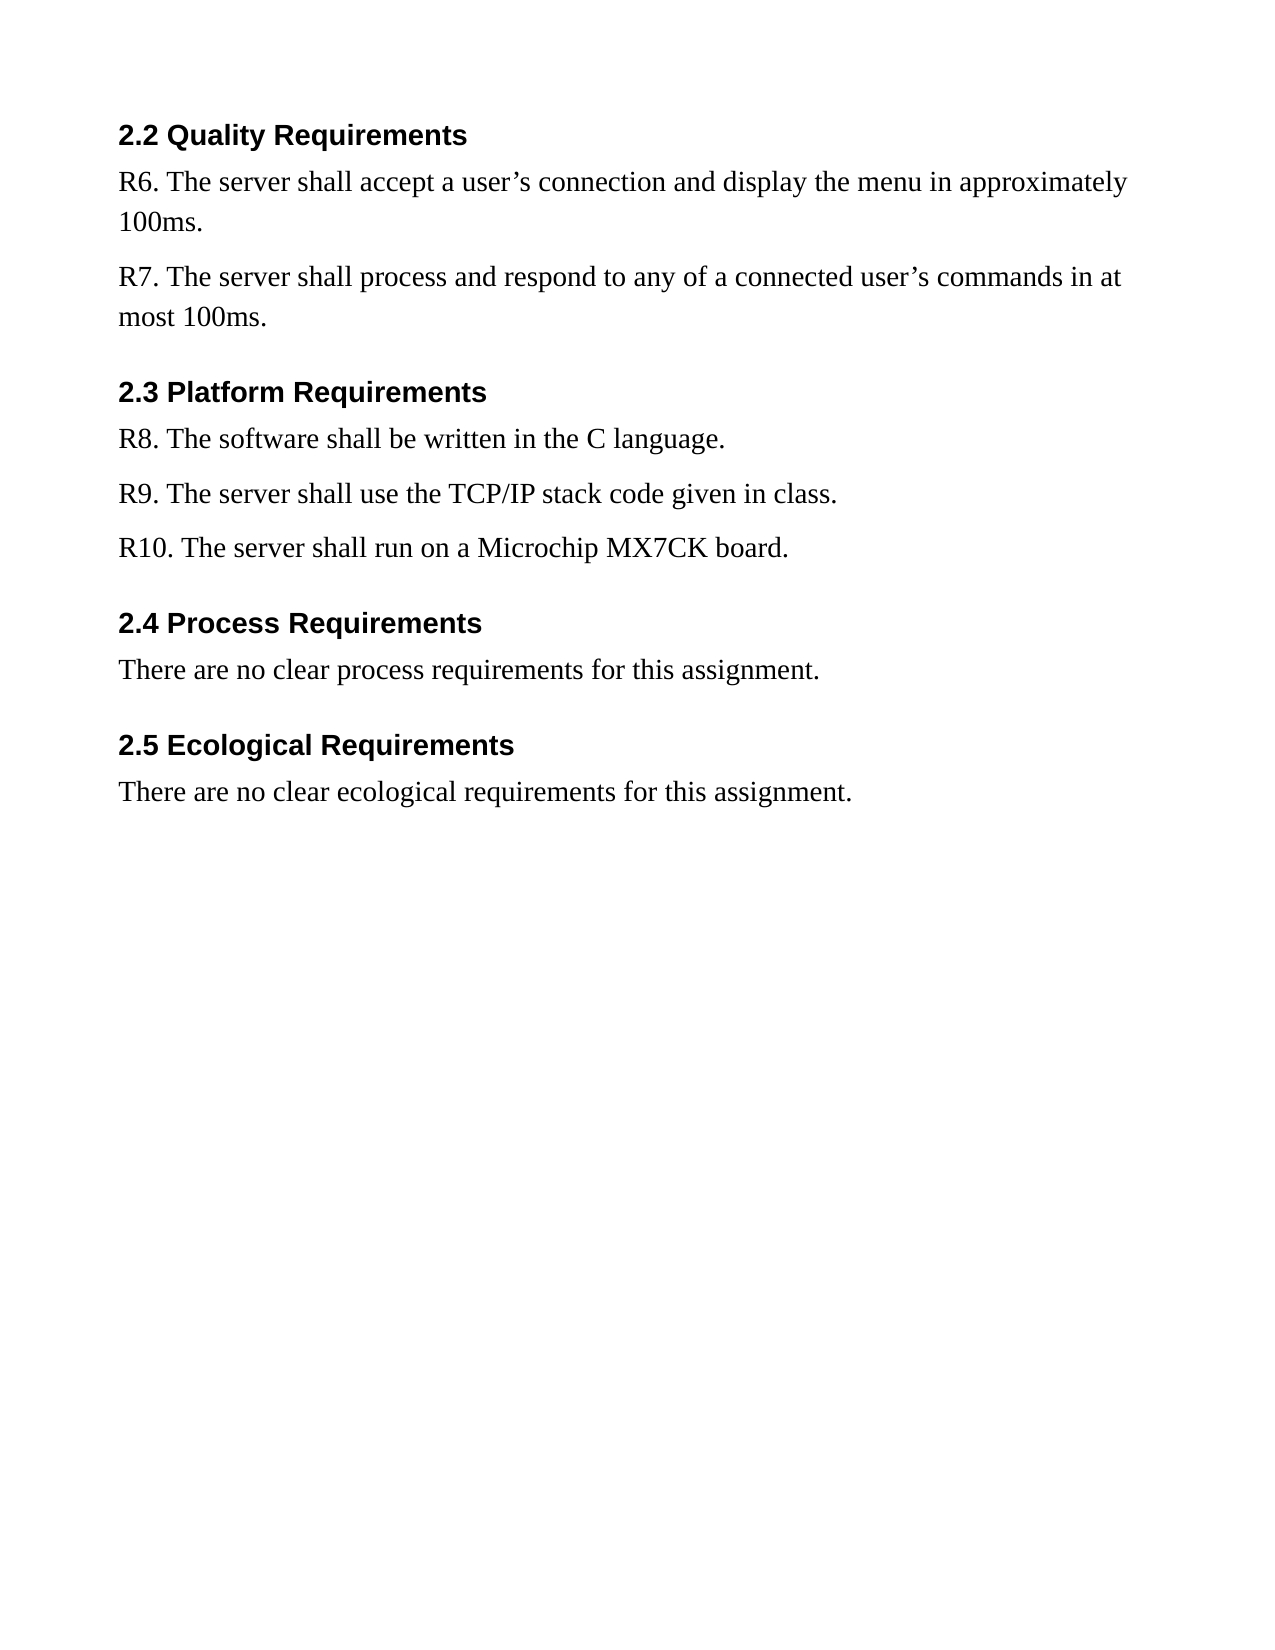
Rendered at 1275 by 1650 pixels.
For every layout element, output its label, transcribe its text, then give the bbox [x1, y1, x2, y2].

subtitle 2.3 Platform Requirements [118, 375, 1157, 408]
subtitle 2.5 Ecological Requirements [118, 728, 1157, 761]
subtitle 2.2 Quality Requirements [118, 118, 1157, 152]
text R6. The server shall accept a user’s connection and display the menu in approximately 100ms. [118, 164, 1157, 238]
text There are no clear process requirements for this assignment. [118, 652, 1157, 686]
text R8. The software shall be written in the C language. [118, 421, 1157, 454]
text There are no clear ecological requirements for this assignment. [118, 774, 1157, 807]
text R9. The server shall use the TCP/IP stack code given in class. [118, 476, 1157, 509]
subtitle 2.4 Process Requirements [118, 606, 1157, 640]
text R10. The server shall run on a Microchip MX7CK board. [118, 531, 1157, 564]
text R7. The server shall process and respond to any of a connected user’s commands in at most 100ms. [118, 259, 1157, 333]
